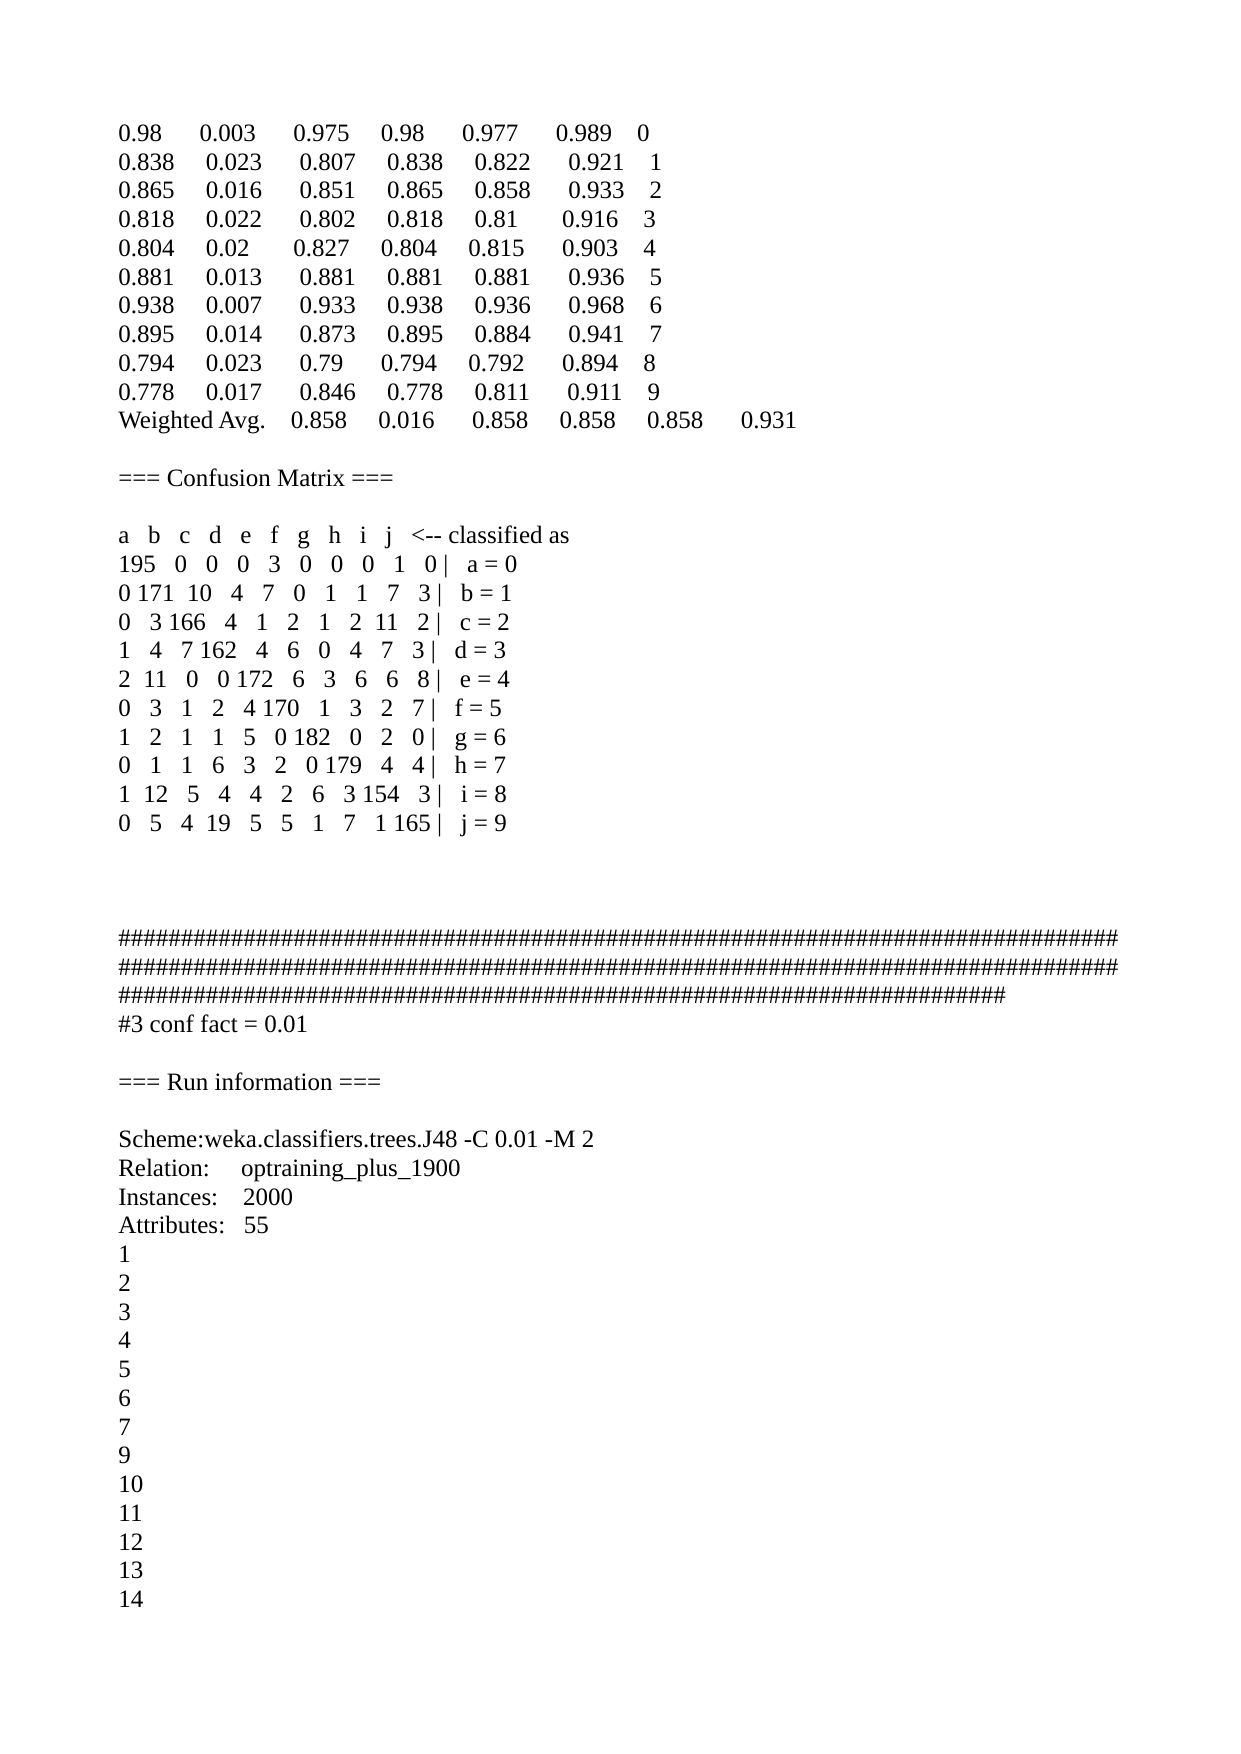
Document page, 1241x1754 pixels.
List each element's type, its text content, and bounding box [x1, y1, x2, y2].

text 9 [118, 1441, 1122, 1469]
text 13 [118, 1556, 1122, 1584]
text 0.804 0.02 0.827 0.804 0.815 0.903 4 [118, 233, 1122, 262]
text Instances: 2000 [118, 1182, 1122, 1211]
text Relation: optraining_plus_1900 [118, 1153, 1122, 1182]
text 0.938 0.007 0.933 0.938 0.936 0.968 6 [118, 291, 1122, 319]
text 1 4 7 162 4 6 0 4 7 3 | d = 3 [118, 636, 1122, 664]
text === Confusion Matrix === [118, 463, 1122, 492]
text 0 3 1 2 4 170 1 3 2 7 | f = 5 [118, 693, 1122, 722]
text 0.778 0.017 0.846 0.778 0.811 0.911 9 [118, 377, 1122, 406]
text 0.838 0.023 0.807 0.838 0.822 0.921 1 [118, 147, 1122, 176]
text Weighted Avg. 0.858 0.016 0.858 0.858 0.858 0.931 [118, 406, 1122, 434]
text 10 [118, 1469, 1122, 1498]
text 0.818 0.022 0.802 0.818 0.81 0.916 3 [118, 204, 1122, 233]
text #3 conf fact = 0.01 [118, 1009, 1122, 1038]
text 4 [118, 1326, 1122, 1354]
text 2 11 0 0 172 6 3 6 6 8 | e = 4 [118, 664, 1122, 693]
text 195 0 0 0 3 0 0 0 1 0 | a = 0 [118, 549, 1122, 578]
text 1 2 1 1 5 0 182 0 2 0 | g = 6 [118, 722, 1122, 751]
text 0.865 0.016 0.851 0.865 0.858 0.933 2 [118, 176, 1122, 204]
text 0.98 0.003 0.975 0.98 0.977 0.989 0 [118, 118, 1122, 147]
text 3 [118, 1297, 1122, 1326]
text 7 [118, 1412, 1122, 1441]
text 2 [118, 1268, 1122, 1297]
text 11 [118, 1498, 1122, 1527]
text === Run information === [118, 1067, 1122, 1096]
text 1 12 5 4 4 2 6 3 154 3 | i = 8 [118, 779, 1122, 808]
text a b c d e f g h i j <-- classified as [118, 521, 1122, 549]
text 0 171 10 4 7 0 1 1 7 3 | b = 1 [118, 578, 1122, 607]
text Scheme:weka.classifiers.trees.J48 -C 0.01 -M 2 [118, 1124, 1122, 1153]
text 0.794 0.023 0.79 0.794 0.792 0.894 8 [118, 348, 1122, 377]
text 6 [118, 1383, 1122, 1412]
text 1 [118, 1239, 1122, 1268]
text 0 1 1 6 3 2 0 179 4 4 | h = 7 [118, 751, 1122, 779]
text ####################################################################################################################################################################################################################################### [118, 923, 1122, 1009]
text 0 5 4 19 5 5 1 7 1 165 | j = 9 [118, 808, 1122, 837]
text 12 [118, 1527, 1122, 1556]
text 0 3 166 4 1 2 1 2 11 2 | c = 2 [118, 607, 1122, 636]
text 0.895 0.014 0.873 0.895 0.884 0.941 7 [118, 319, 1122, 348]
text 0.881 0.013 0.881 0.881 0.881 0.936 5 [118, 262, 1122, 291]
text 5 [118, 1354, 1122, 1383]
text 14 [118, 1584, 1122, 1613]
text Attributes: 55 [118, 1211, 1122, 1239]
